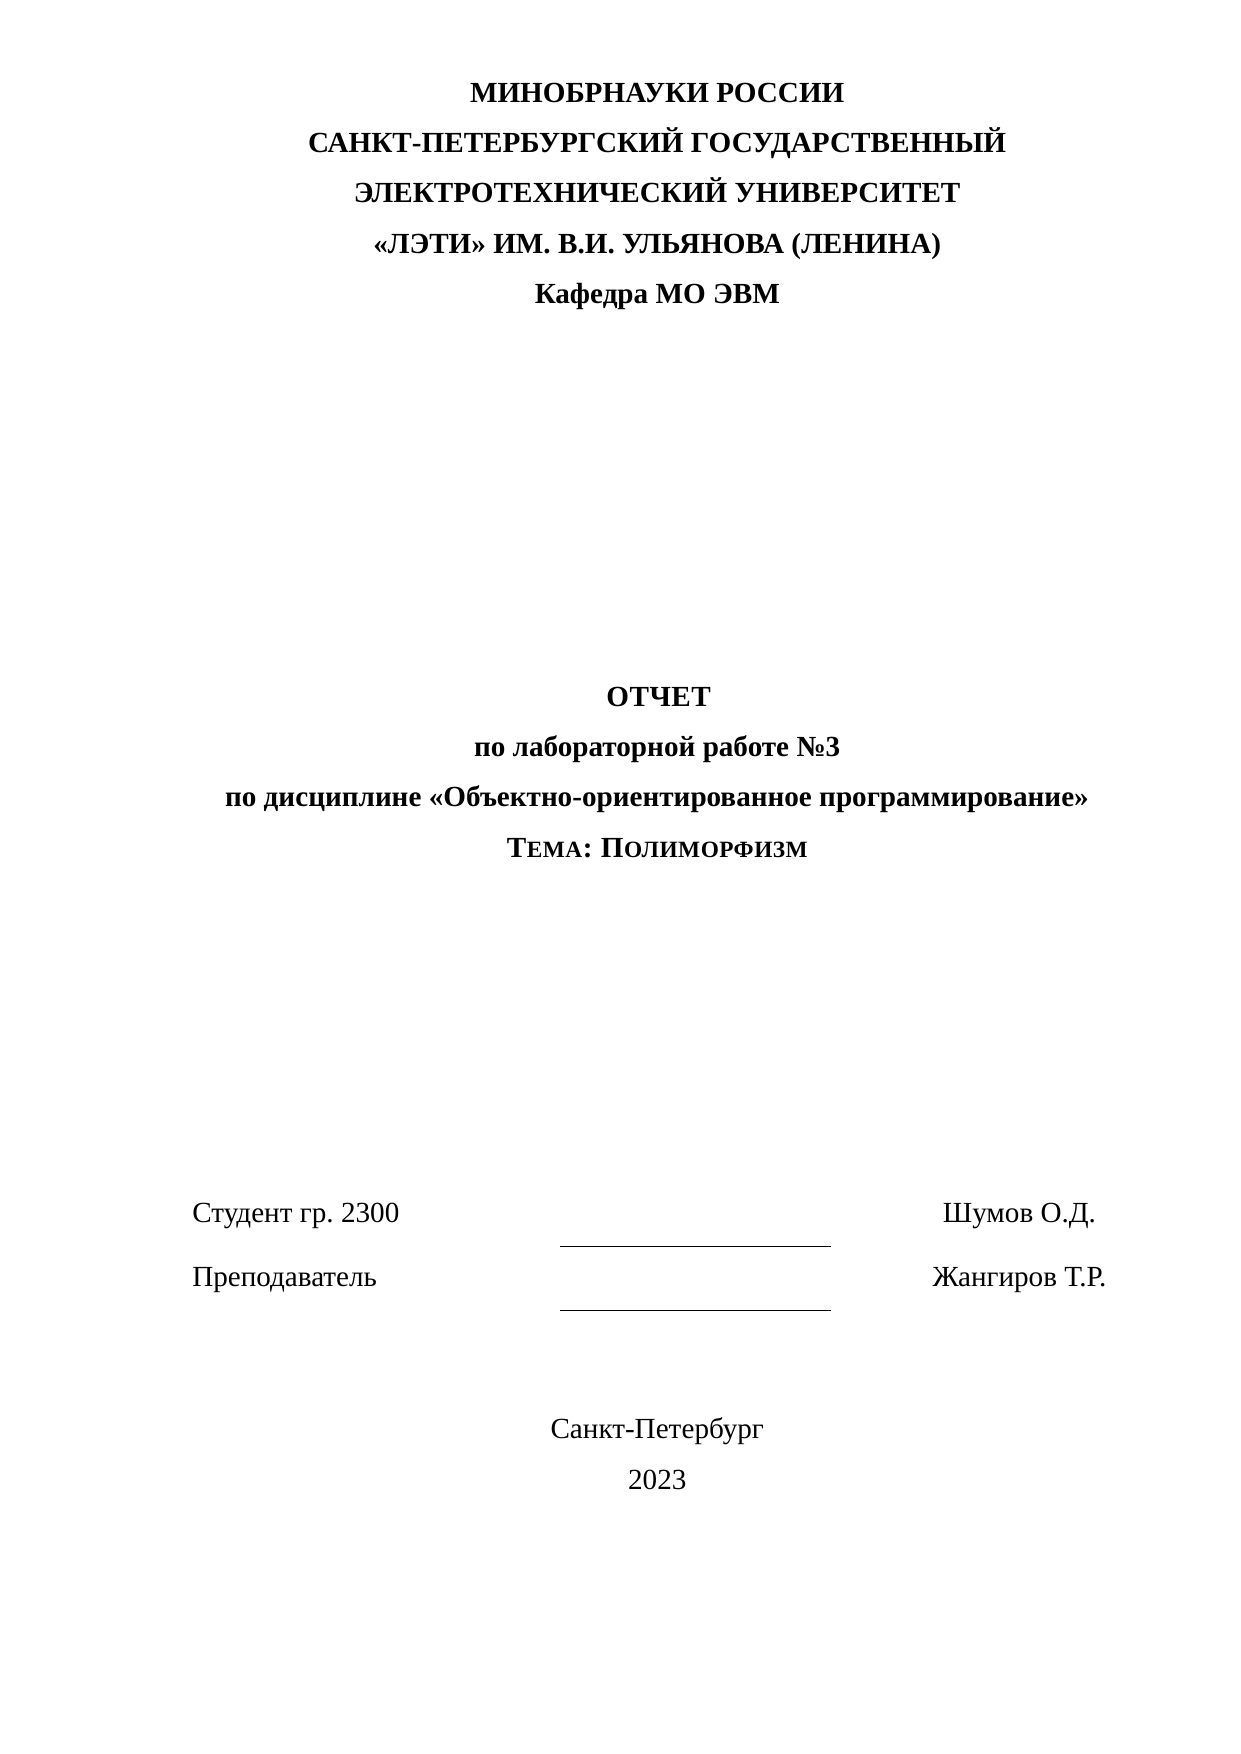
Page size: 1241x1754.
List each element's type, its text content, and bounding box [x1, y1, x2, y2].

table_cell [560, 1247, 831, 1310]
text Кафедра МО ЭВМ [118, 276, 1122, 310]
text по дисциплине «Объектно-ориентированное программирование» [118, 779, 1122, 813]
text Санкт-Петербургский государственный [118, 125, 1122, 159]
text отчет [118, 679, 1122, 712]
text электротехнический университет [118, 176, 1122, 209]
table_header [560, 1182, 831, 1246]
text Санкт-Петербург [118, 1411, 1122, 1445]
text 2023 [118, 1462, 1122, 1495]
table_header Шумов О.Д. [831, 1182, 1133, 1246]
table_cell Жангиров Т.Р. [831, 1246, 1133, 1310]
table_cell Преподаватель [107, 1246, 560, 1310]
text по лабораторной работе №3 [118, 729, 1122, 763]
text МИНОБРНАУКИ РОССИИ [118, 75, 1122, 108]
table_header Студент гр. 2300 [107, 1182, 560, 1246]
text «ЛЭТИ» им. В.И. Ульянова (Ленина) [118, 226, 1122, 259]
text Тема: Полиморфизм [118, 830, 1122, 863]
